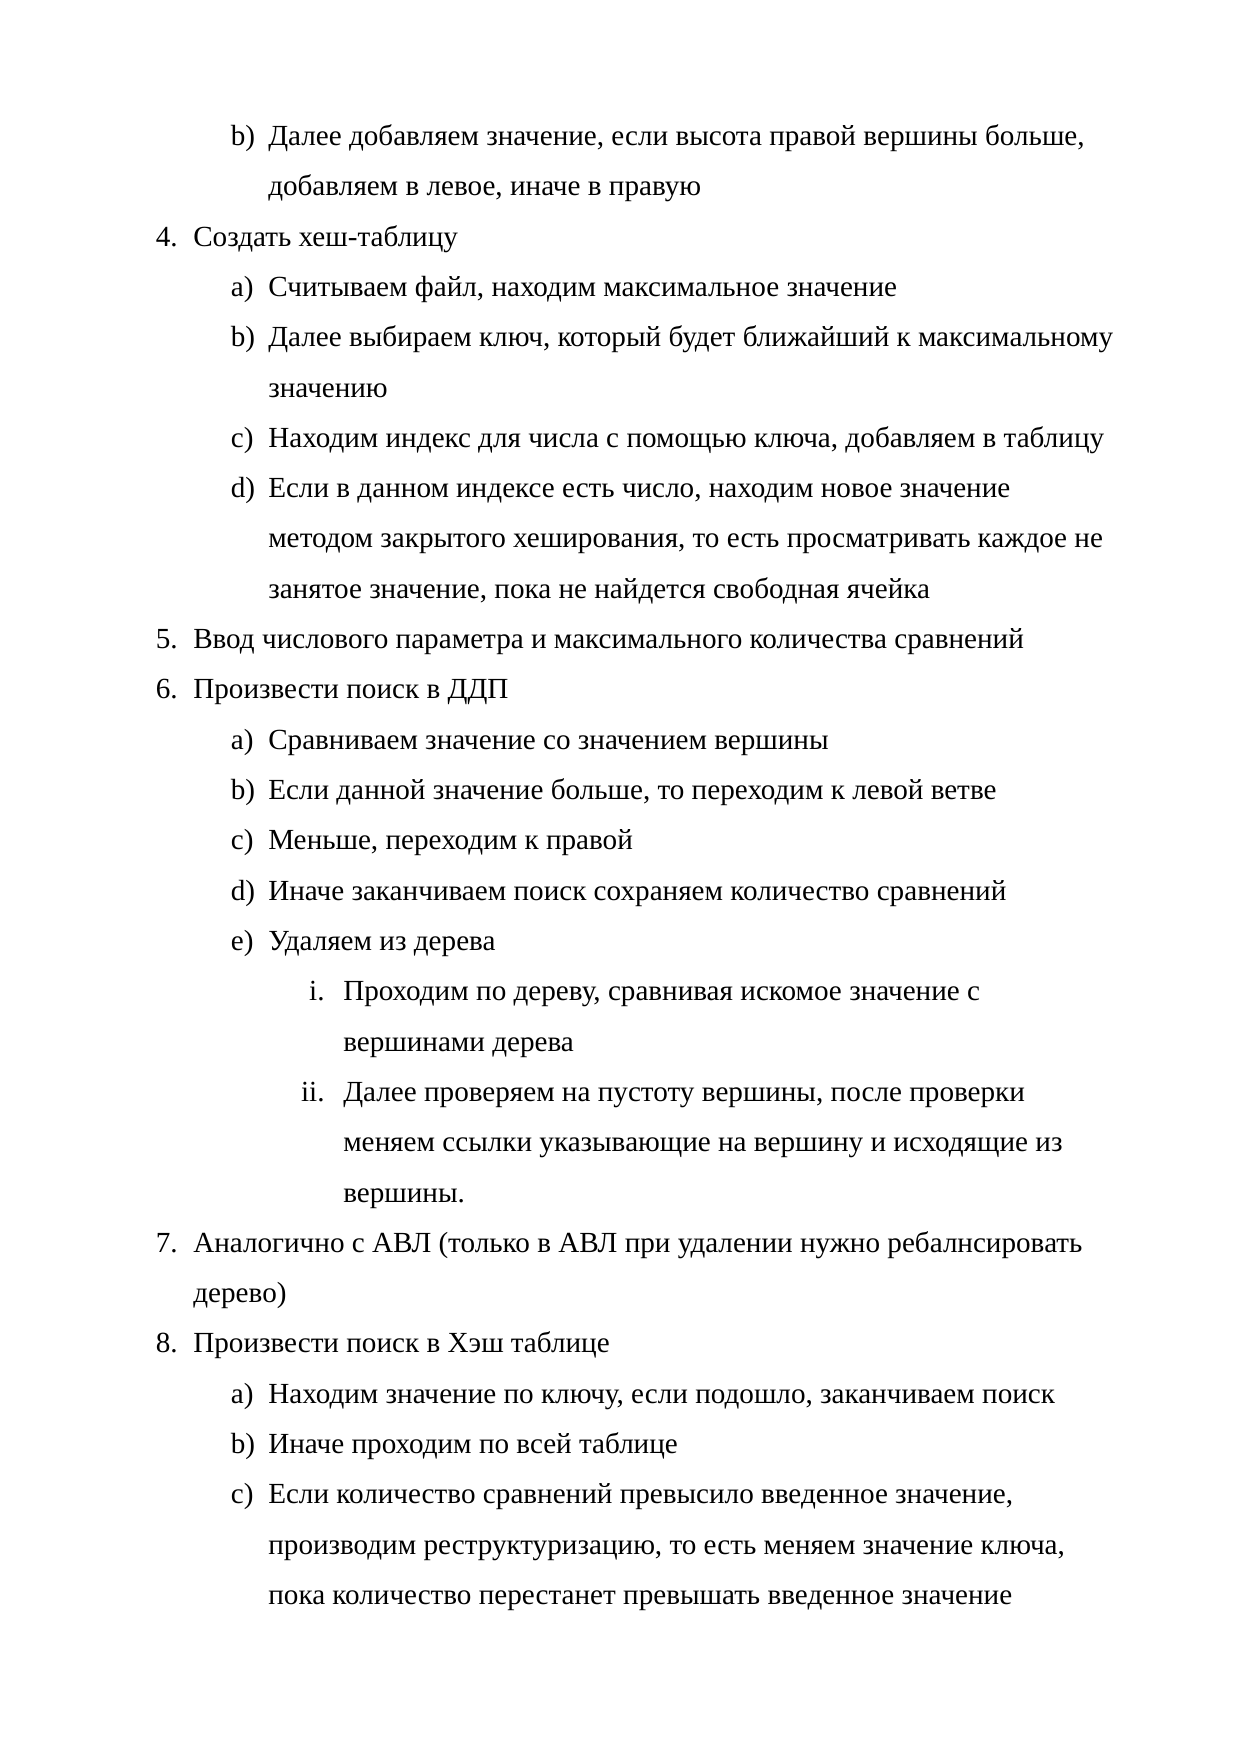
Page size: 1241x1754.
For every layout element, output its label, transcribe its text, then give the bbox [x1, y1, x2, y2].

list Произвести поиск в Хэш таблице [156, 1326, 1122, 1359]
list Если данной значение больше, то переходим к левой ветве [231, 772, 1122, 806]
list Меньше, переходим к правой [231, 822, 1122, 856]
list Если в данном индексе есть число, находим новое значение методом закрытого хеширования, то есть просматривать каждое не занятое значение, пока не найдется свободная ячейка [231, 470, 1122, 604]
list Считываем файл, находим максимальное значение [231, 269, 1122, 303]
list Находим индекс для числа с помощью ключа, добавляем в таблицу [231, 420, 1122, 453]
list Проходим по дереву, сравнивая искомое значение с вершинами дерева [324, 973, 1122, 1057]
list Ввод числового параметра и максимального количества сравнений [156, 621, 1122, 655]
list Иначе проходим по всей таблице [231, 1426, 1122, 1460]
list Создать хеш-таблицу [156, 219, 1122, 252]
list Сравниваем значение со значением вершины [231, 722, 1122, 755]
list Удаляем из дерева [231, 923, 1122, 957]
list Далее добавляем значение, если высота правой вершины больше, добавляем в левое, иначе в правую [231, 118, 1122, 202]
list Находим значение по ключу, если подошло, заканчиваем поиск [231, 1376, 1122, 1409]
list Если количество сравнений превысило введенное значение, производим реструктуризацию, то есть меняем значение ключа, пока количество перестанет превышать введенное значение [231, 1477, 1122, 1611]
list Иначе заканчиваем поиск сохраняем количество сравнений [231, 873, 1122, 906]
list Произвести поиск в ДДП [156, 672, 1122, 705]
list Далее проверяем на пустоту вершины, после проверки меняем ссылки указывающие на вершину и исходящие из вершины. [324, 1074, 1122, 1208]
list Далее выбираем ключ, который будет ближайший к максимальному значению [231, 319, 1122, 403]
list Аналогично с АВЛ (только в АВЛ при удалении нужно ребалнсировать дерево) [156, 1225, 1122, 1309]
